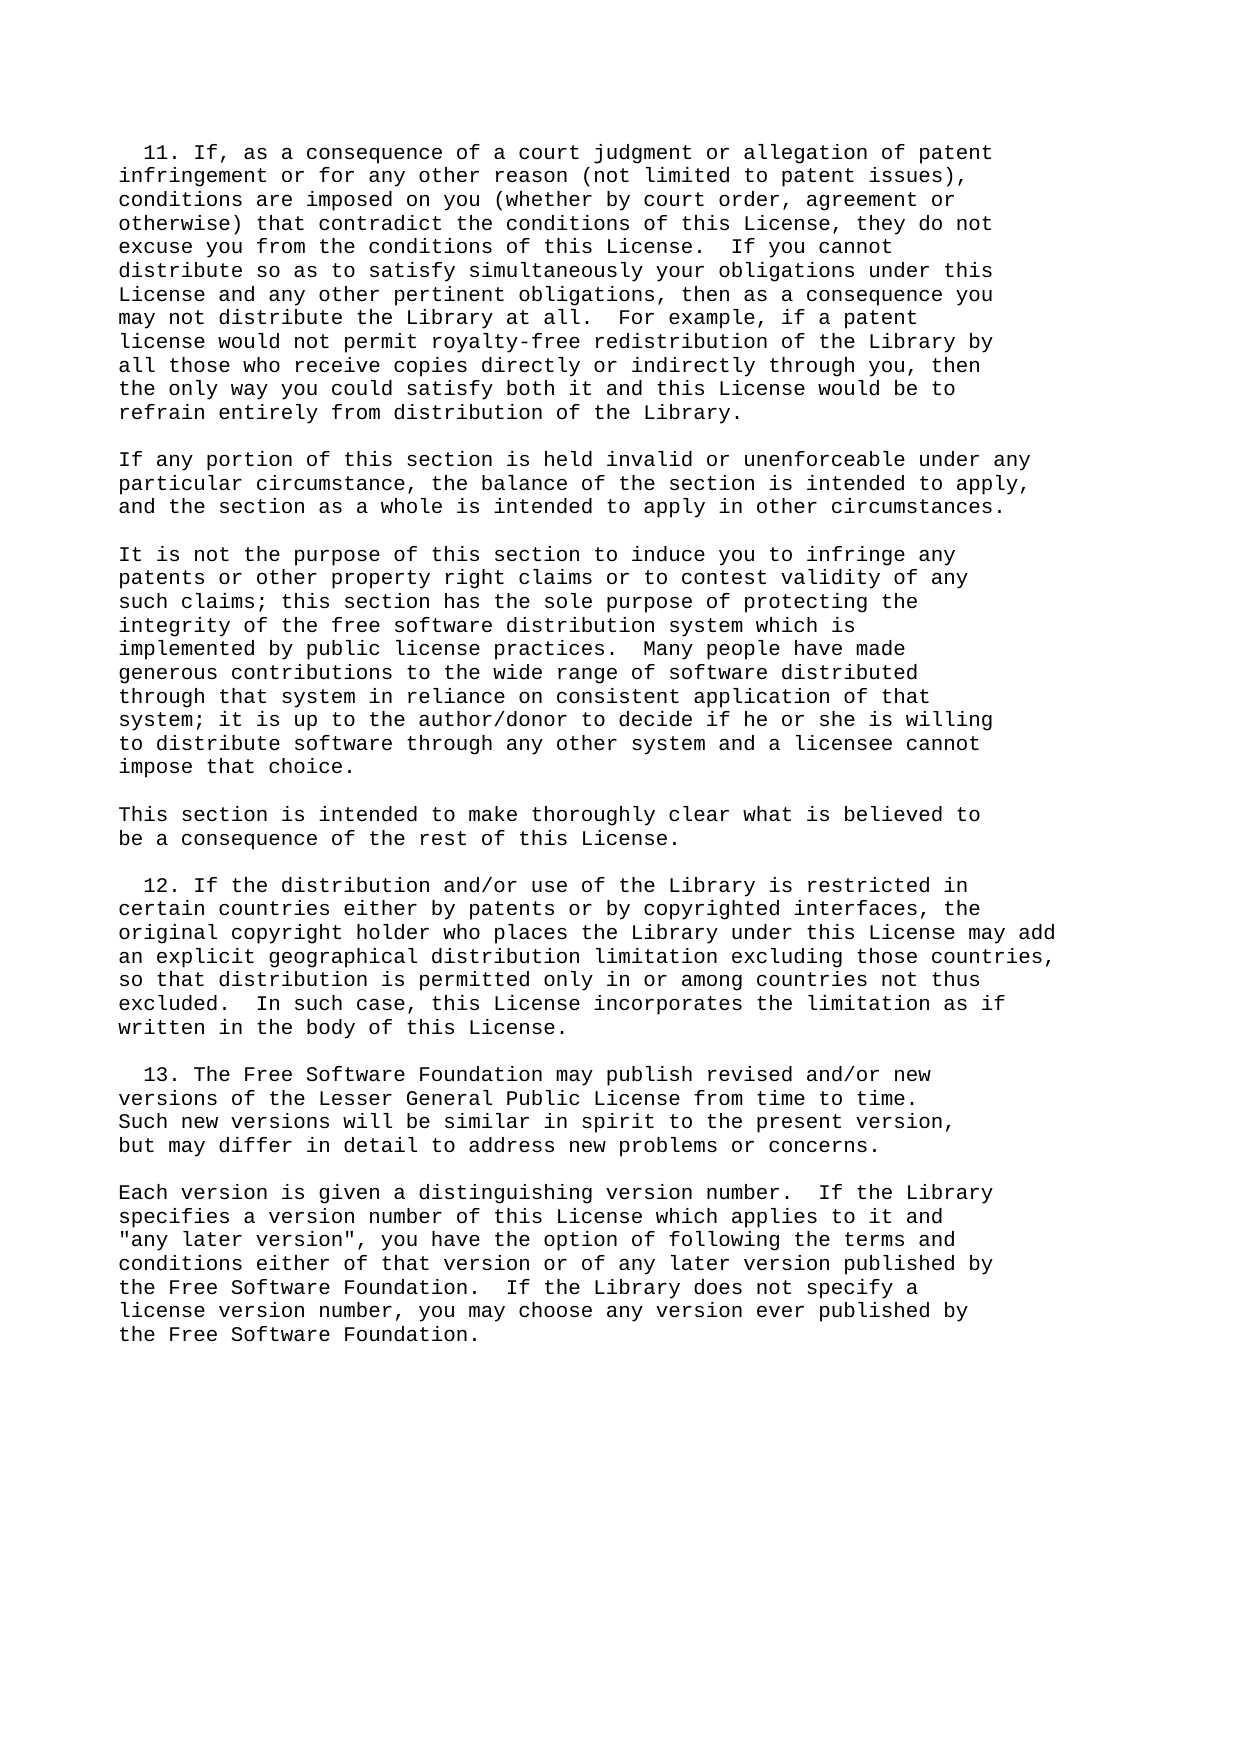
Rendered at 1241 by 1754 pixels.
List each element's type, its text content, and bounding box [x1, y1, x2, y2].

text 11. If, as a consequence of a court judgment or allegation of patent [118, 142, 1122, 165]
text "any later version", you have the option of following the terms and [118, 1229, 1122, 1253]
text the only way you could satisfy both it and this License would be to [118, 378, 1122, 402]
text particular circumstance, the balance of the section is intended to apply, [118, 473, 1122, 496]
text excluded. In such case, this License incorporates the limitation as if [118, 993, 1122, 1017]
text License and any other pertinent obligations, then as a consequence you [118, 284, 1122, 307]
text an explicit geographical distribution limitation excluding those countries, [118, 946, 1122, 969]
text license version number, you may choose any version ever published by [118, 1300, 1122, 1324]
text conditions are imposed on you (whether by court order, agreement or [118, 189, 1122, 213]
text refrain entirely from distribution of the Library. [118, 402, 1122, 426]
text implemented by public license practices. Many people have made [118, 638, 1122, 662]
text impose that choice. [118, 757, 1122, 780]
text system; it is up to the author/donor to decide if he or she is willing [118, 709, 1122, 733]
text versions of the Lesser General Public License from time to time. [118, 1088, 1122, 1111]
text 13. The Free Software Foundation may publish revised and/or new [118, 1064, 1122, 1088]
text the Free Software Foundation. [118, 1324, 1122, 1348]
text be a consequence of the rest of this License. [118, 827, 1122, 851]
text specifies a version number of this License which applies to it and [118, 1206, 1122, 1229]
text to distribute software through any other system and a licensee cannot [118, 733, 1122, 757]
text integrity of the free software distribution system which is [118, 615, 1122, 638]
text If any portion of this section is held invalid or unenforceable under any [118, 449, 1122, 473]
text license would not permit royalty-free redistribution of the Library by [118, 331, 1122, 354]
text otherwise) that contradict the conditions of this License, they do not [118, 213, 1122, 236]
text all those who receive copies directly or indirectly through you, then [118, 354, 1122, 378]
text written in the body of this License. [118, 1017, 1122, 1040]
text original copyright holder who places the Library under this License may add [118, 922, 1122, 946]
text and the section as a whole is intended to apply in other circumstances. [118, 496, 1122, 520]
text but may differ in detail to address new problems or concerns. [118, 1135, 1122, 1158]
text so that distribution is permitted only in or among countries not thus [118, 969, 1122, 993]
text excuse you from the conditions of this License. If you cannot [118, 236, 1122, 260]
text patents or other property right claims or to contest validity of any [118, 567, 1122, 591]
text certain countries either by patents or by copyrighted interfaces, the [118, 898, 1122, 922]
text 12. If the distribution and/or use of the Library is restricted in [118, 875, 1122, 898]
text Such new versions will be similar in spirit to the present version, [118, 1111, 1122, 1135]
text may not distribute the Library at all. For example, if a patent [118, 307, 1122, 331]
text Each version is given a distinguishing version number. If the Library [118, 1182, 1122, 1206]
text This section is intended to make thoroughly clear what is believed to [118, 804, 1122, 827]
text through that system in reliance on consistent application of that [118, 686, 1122, 709]
text infringement or for any other reason (not limited to patent issues), [118, 165, 1122, 189]
text conditions either of that version or of any later version published by [118, 1253, 1122, 1277]
text generous contributions to the wide range of software distributed [118, 662, 1122, 686]
text such claims; this section has the sole purpose of protecting the [118, 591, 1122, 615]
text distribute so as to satisfy simultaneously your obligations under this [118, 260, 1122, 284]
text It is not the purpose of this section to induce you to infringe any [118, 544, 1122, 567]
text the Free Software Foundation. If the Library does not specify a [118, 1277, 1122, 1300]
